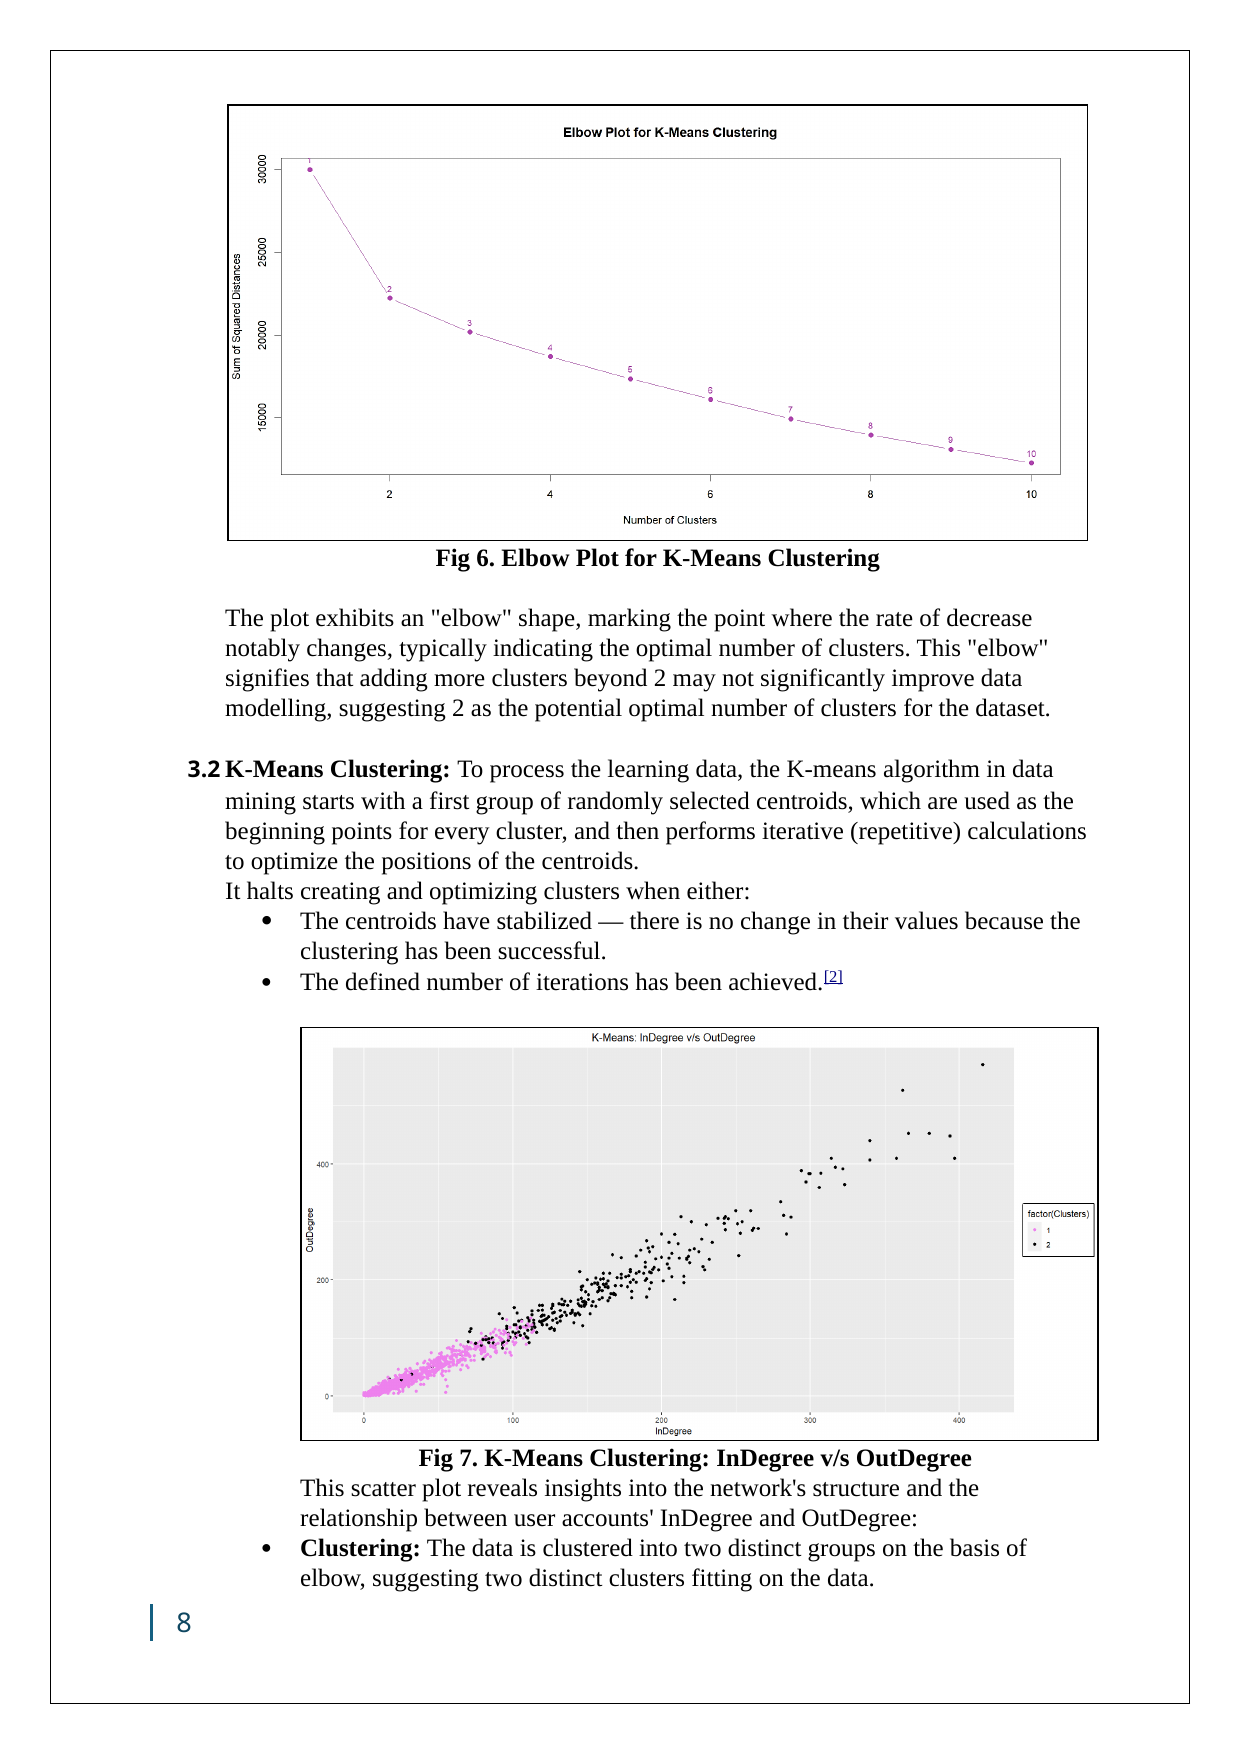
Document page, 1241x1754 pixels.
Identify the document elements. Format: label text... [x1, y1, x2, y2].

list Fig 7. K-Means Clustering: InDegree v/s OutDegree [300, 1443, 1090, 1472]
list This scatter plot reveals insights into the network's structure and the relationship between user accounts' InDegree and OutDegree: [300, 1473, 1090, 1532]
list The plot exhibits an "elbow" shape, marking the point where the rate of decrease notably changes, typically indicating the optimal number of clusters. This "elbow" signifies that adding more clusters beyond 2 may not significantly improve data modelling, suggesting 2 as the potential optimal number of clusters for the dataset. [225, 603, 1090, 722]
list Clustering: The data is clustered into two distinct groups on the basis of elbow, suggesting two distinct clusters fitting on the data. [262, 1533, 1090, 1592]
list Fig 6. Elbow Plot for K-Means Clustering [225, 104, 1090, 571]
list The defined number of iterations has been achieved.[2] [262, 967, 1090, 995]
list It halts creating and optimizing clusters when either: [225, 876, 1090, 905]
list K-Means Clustering: To process the learning data, the K-means algorithm in data mining starts with a first group of randomly selected centroids, which are used as the beginning points for every cluster, and then performs iterative (repetitive) calculations to optimize the positions of the centroids. [187, 753, 1090, 875]
list The centroids have stabilized — there is no change in their values because the clustering has been successful. [262, 906, 1090, 965]
